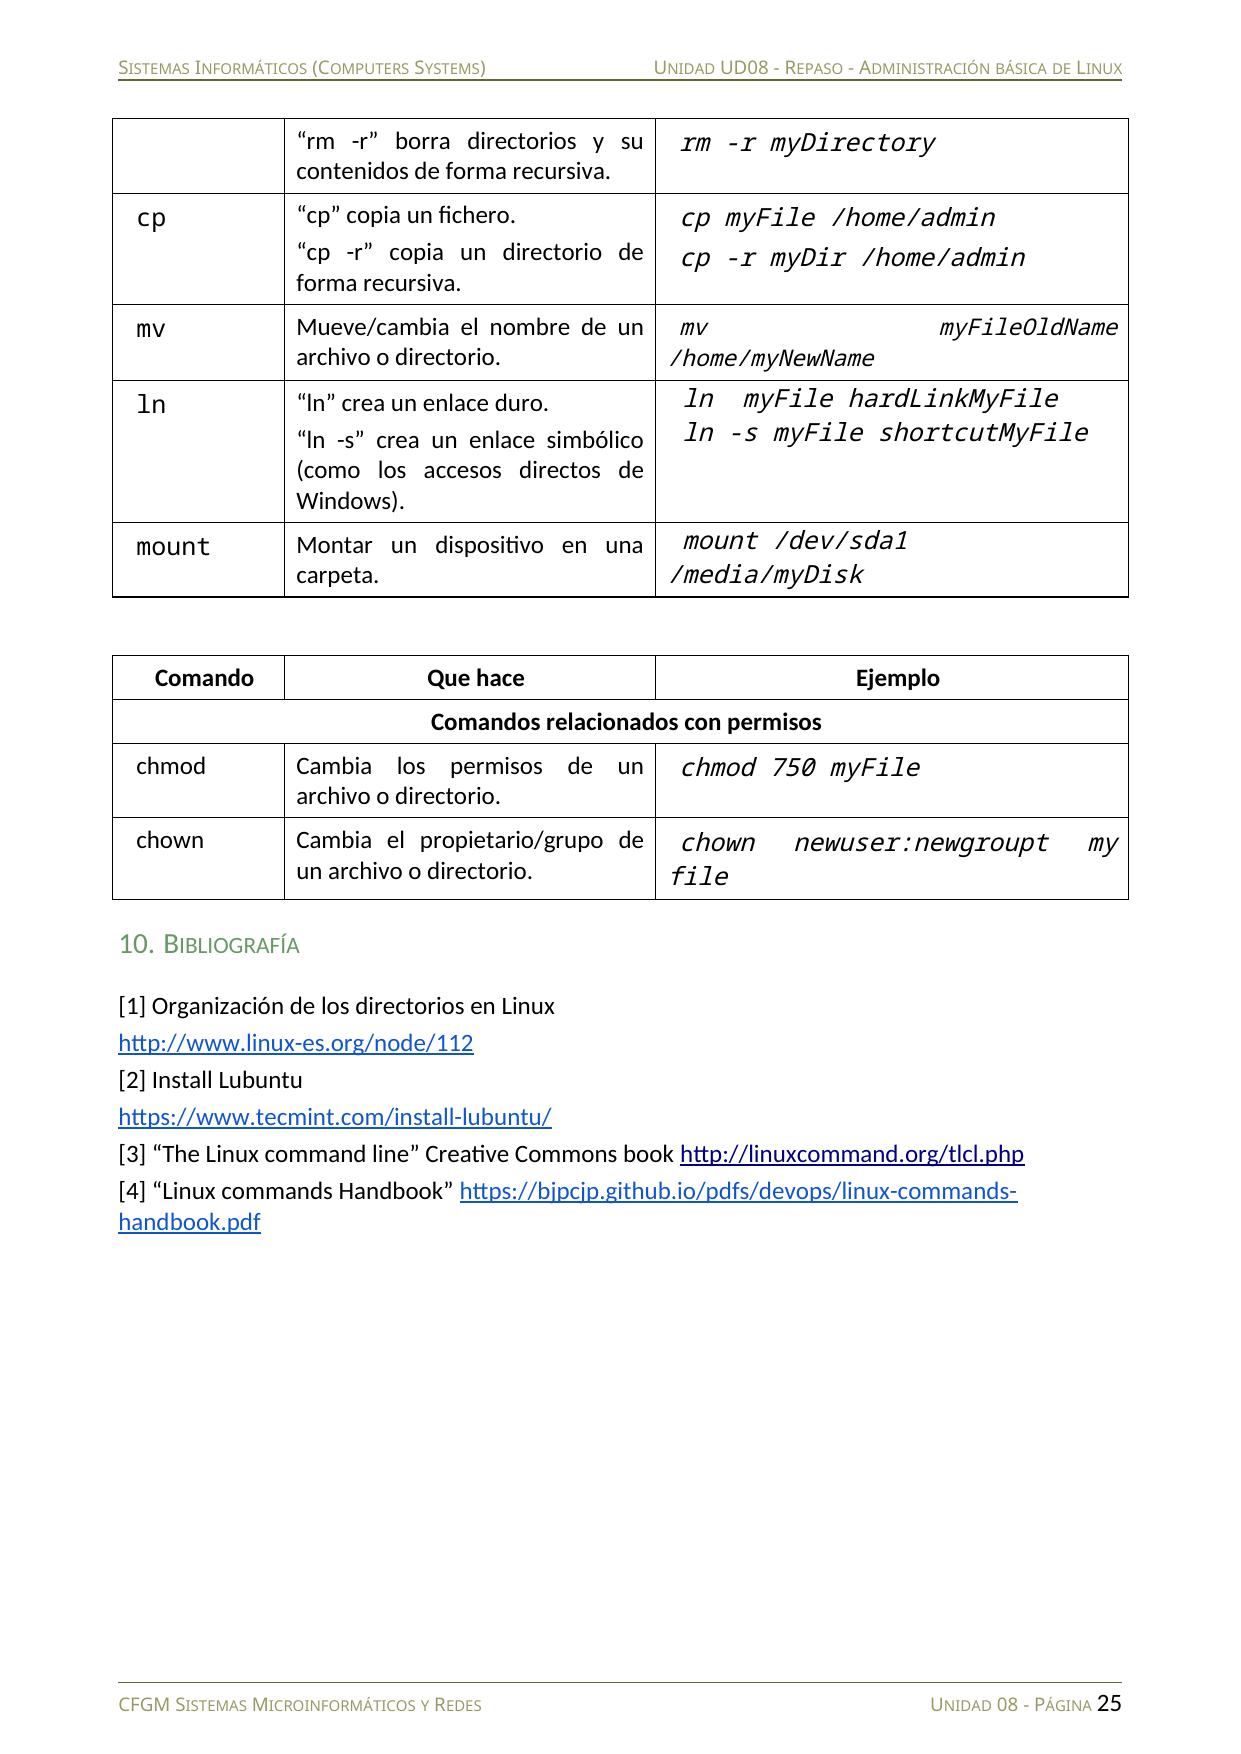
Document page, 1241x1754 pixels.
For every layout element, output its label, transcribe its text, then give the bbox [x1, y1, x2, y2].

table_cell chmod 750 myFile [656, 744, 1128, 817]
table_cell mount [113, 523, 284, 596]
table_cell mv [113, 305, 284, 380]
table_cell chmod [113, 744, 284, 817]
table_cell “cp” copia un fichero. “cp -r” copia un directorio de forma recursiva. [285, 194, 655, 304]
table_cell chown [113, 818, 284, 899]
table_header Comando [113, 656, 284, 699]
table_cell “ln” crea un enlace duro. “ln -s” crea un enlace simbólico (como los accesos directos de Windows). [285, 381, 655, 522]
text https://www.tecmint.com/install-lubuntu/ [118, 1101, 1122, 1132]
table_header Que hace [285, 656, 655, 699]
table_cell Mueve/cambia el nombre de un archivo o directorio. [285, 305, 655, 380]
table_cell Cambia el propietario/grupo de un archivo o directorio. [285, 818, 655, 899]
text http://www.linux-es.org/node/112 [118, 1027, 1122, 1058]
text [4] “Linux commands Handbook” https://bjpcjp.github.io/pdfs/devops/linux-commands-handbook.pdf [118, 1175, 1122, 1236]
table_cell ln myFile hardLinkMyFile ln -s myFile shortcutMyFile [656, 381, 1128, 522]
subtitle Bibliografía [118, 925, 1122, 960]
table_cell Comandos relacionados con permisos [113, 700, 1128, 743]
table_cell chown newuser:newgroupt my file [656, 818, 1128, 899]
table_cell cp myFile /home/admin cp -r myDir /home/admin [656, 194, 1128, 304]
text [3] “The Linux command line” Creative Commons book http://linuxcommand.org/tlcl.php [118, 1138, 1122, 1169]
table_cell ln [113, 381, 284, 522]
table_cell mv myFileOldName /home/myNewName [656, 305, 1128, 380]
table_cell Cambia los permisos de un archivo o directorio. [285, 744, 655, 817]
text [1] Organización de los directorios en Linux [118, 990, 1122, 1021]
table_cell “rm -r” borra directorios y su contenidos de forma recursiva. [285, 119, 655, 192]
table_cell rm -r myDirectory [656, 119, 1128, 192]
table_cell Montar un dispositivo en una carpeta. [285, 523, 655, 596]
table_cell cp [113, 194, 284, 304]
table_cell mount /dev/sda1 /media/myDisk [656, 523, 1128, 596]
text [2] Install Lubuntu [118, 1064, 1122, 1095]
table_cell [113, 119, 284, 192]
table_header Ejemplo [656, 656, 1128, 699]
